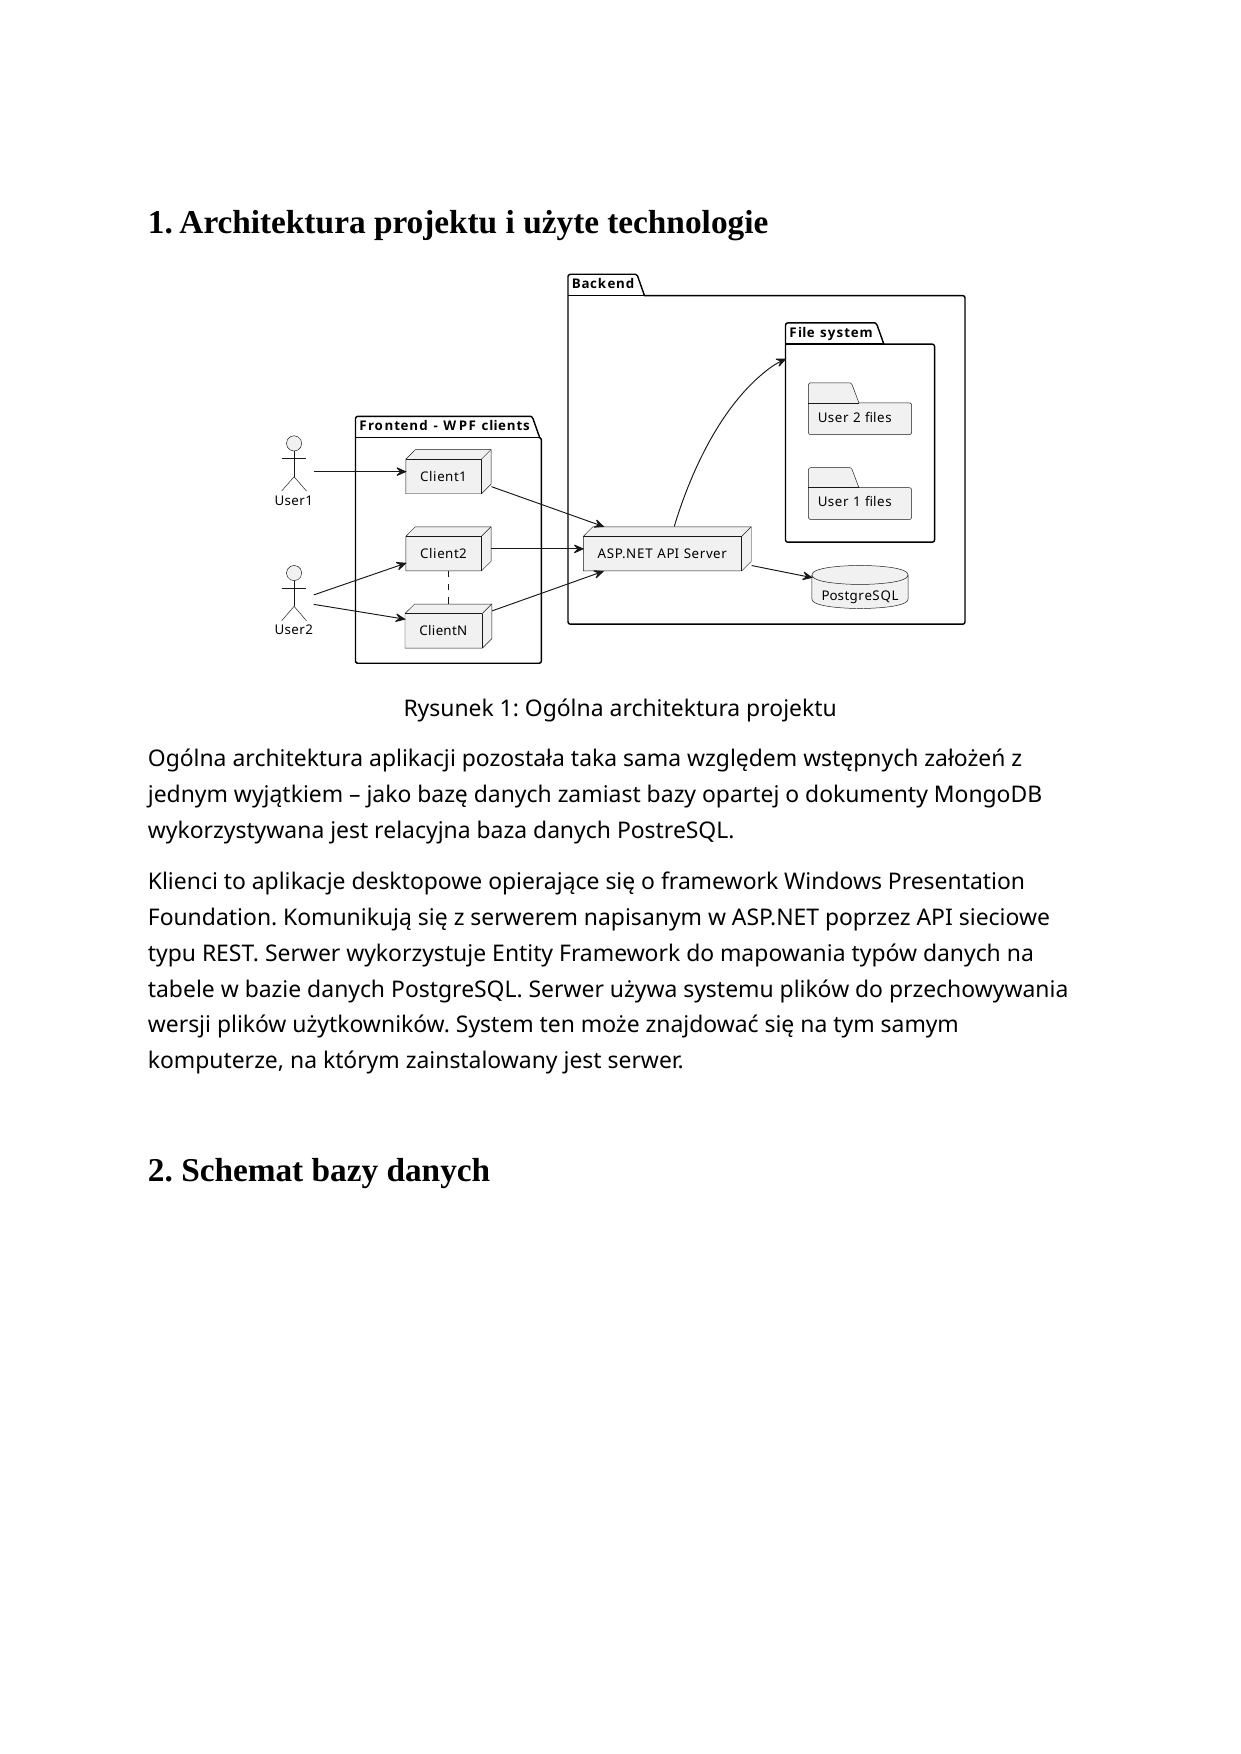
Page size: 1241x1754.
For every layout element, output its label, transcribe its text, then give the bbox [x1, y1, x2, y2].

text Ogólna architektura aplikacji pozostała taka sama względem wstępnych założeń z jednym wyjątkiem – jako bazę danych zamiast bazy opartej o dokumenty MongoDB wykorzystywana jest relacyjna baza danych PostreSQL. [148, 742, 1093, 845]
text 2. Schemat bazy danych [148, 1150, 1093, 1188]
text Rysunek 1: Ogólna architektura projektu [148, 258, 1093, 723]
text Klienci to aplikacje desktopowe opierające się o framework Windows Presentation Foundation. Komunikują się z serwerem napisanym w ASP.NET poprzez API sieciowe typu REST. Serwer wykorzystuje Entity Framework do mapowania typów danych na tabele w bazie danych PostgreSQL. Serwer używa systemu plików do przechowywania wersji plików użytkowników. System ten może znajdować się na tym samym komputerze, na którym zainstalowany jest serwer. [148, 865, 1093, 1076]
text 1. Architektura projektu i użyte technologie [148, 203, 1093, 241]
